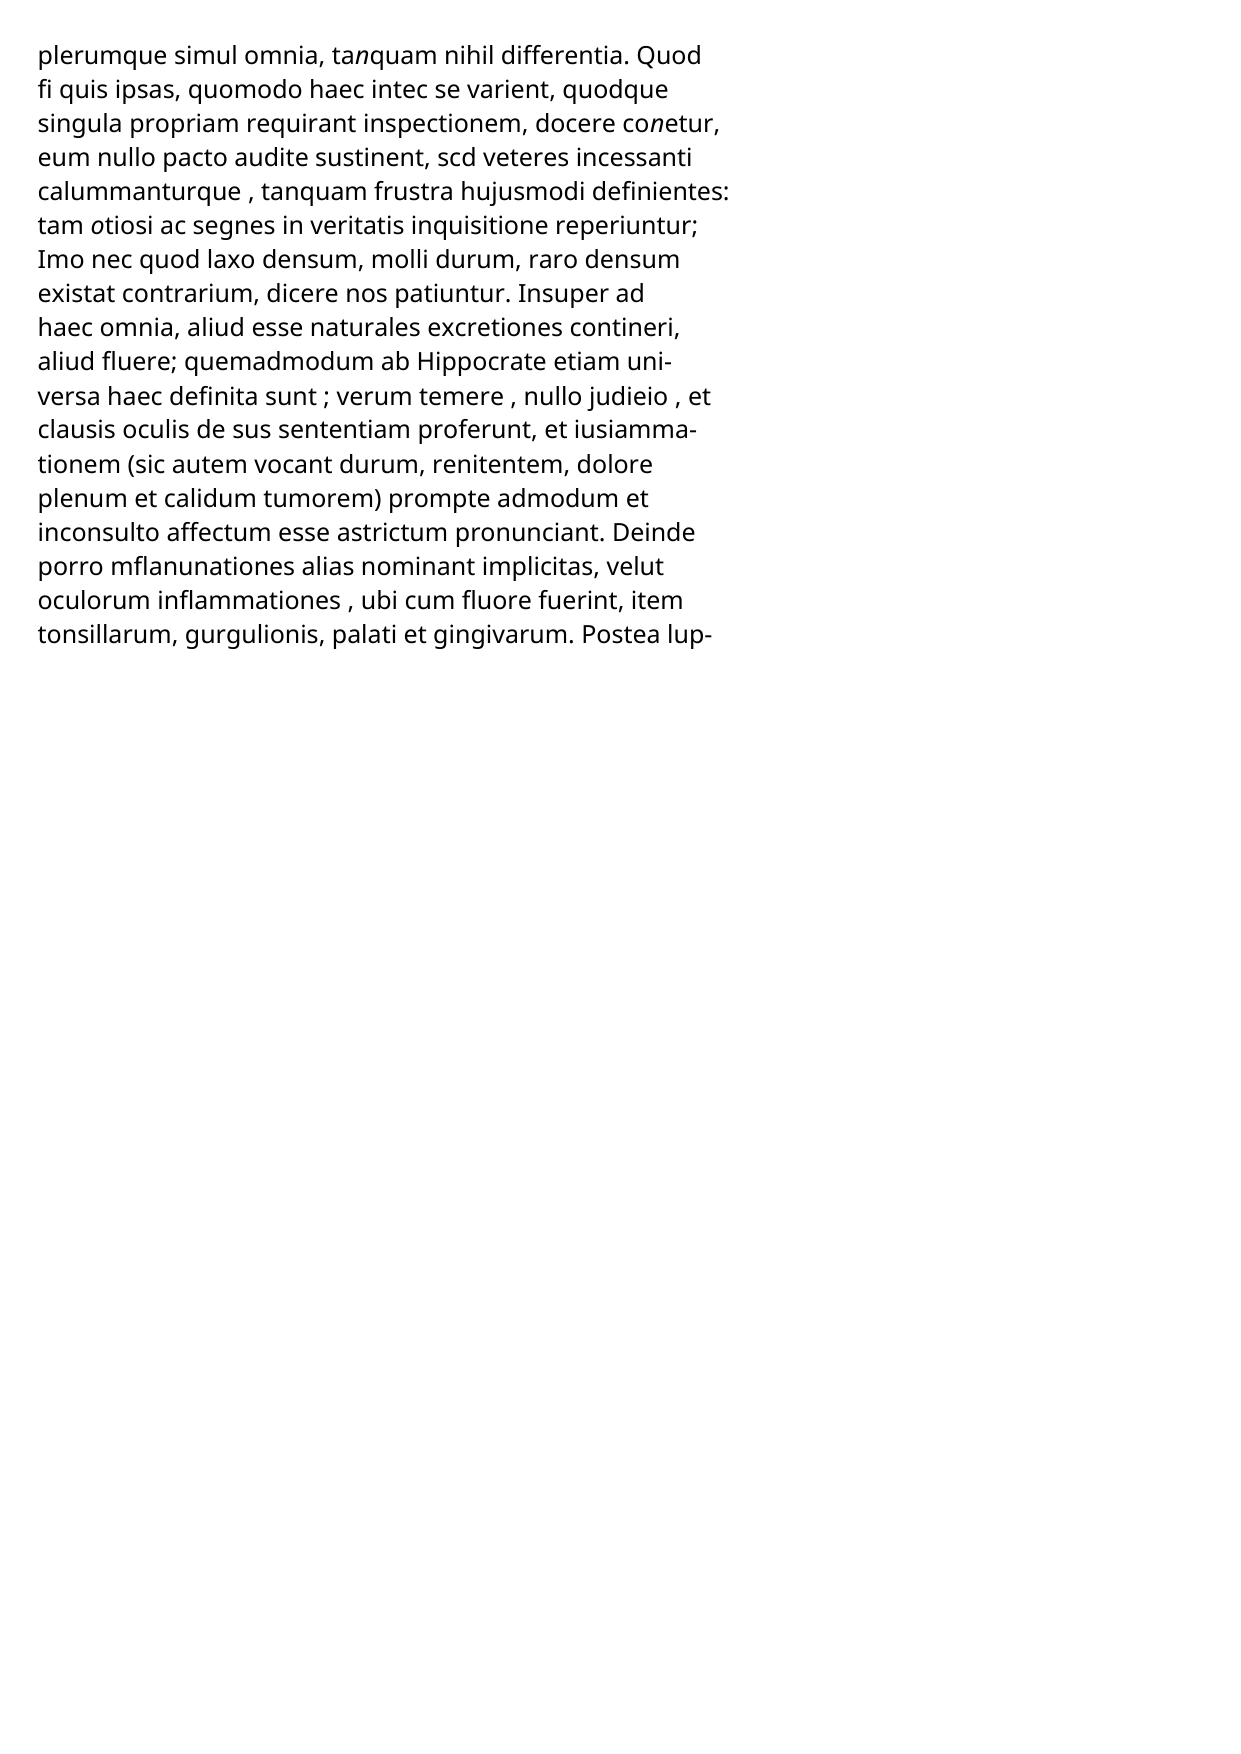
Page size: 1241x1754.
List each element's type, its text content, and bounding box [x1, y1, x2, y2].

text plerumque simul omnia, tanquam nihil differentia. Quod fi quis ipsas, quomodo haec intec se varient, quodque singula propriam requirant inspectionem, docere conetur, eum nullo pacto audite sustinent, scd veteres incessanti calummanturque , tanquam frustra hujusmodi definientes: tam otiosi ac segnes in veritatis inquisitione reperiuntur; Imo nec quod laxo densum, molli durum, raro densum existat contrarium, dicere nos patiuntur. Insuper ad haec omnia, aliud esse naturales excretiones contineri, aliud fluere; quemadmodum ab Hippocrate etiam uni- versa haec definita sunt ; verum temere , nullo judieio , et clausis oculis de sus sententiam proferunt, et iusiamma- tionem (sic autem vocant durum, renitentem, dolore plenum et calidum tumorem) prompte admodum et inconsulto affectum esse astrictum pronunciant. Deinde porro mflanunationes alias nominant implicitas, velut oculorum inflammationes , ubi cum fluore fuerint, item tonsillarum, gurgulionis, palati et gingivarum. Postea lup- [37, 37, 1203, 651]
